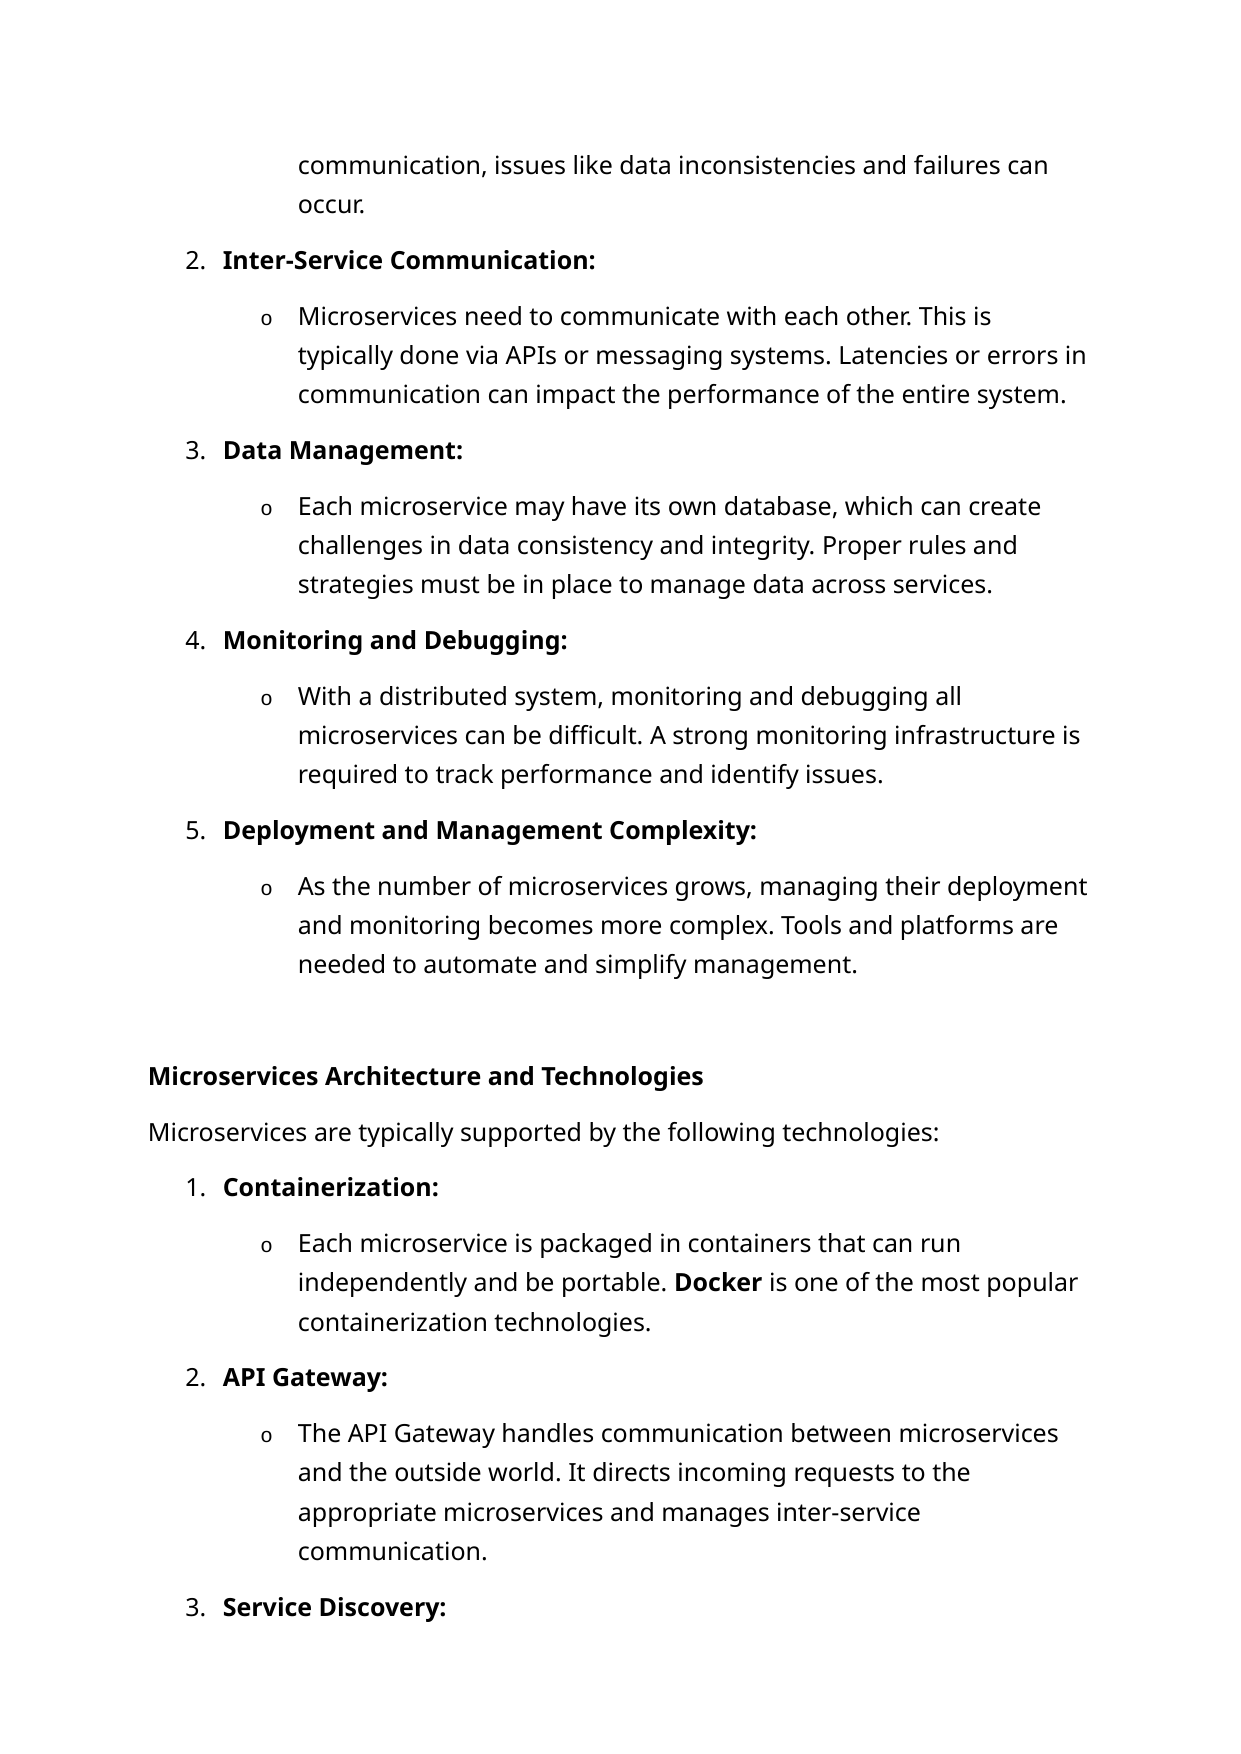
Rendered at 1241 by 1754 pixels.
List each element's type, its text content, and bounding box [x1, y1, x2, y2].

list Each microservice is packaged in containers that can run independently and be portable. Docker is one of the most popular containerization technologies. [260, 1226, 1093, 1338]
list As the number of microservices grows, managing their deployment and monitoring becomes more complex. Tools and platforms are needed to automate and simplify management. [260, 868, 1093, 981]
list Data Management: [185, 433, 1093, 467]
text Microservices Architecture and Technologies [148, 1058, 1093, 1092]
list API Gateway: [185, 1360, 1093, 1394]
list Deployment and Management Complexity: [185, 813, 1093, 847]
list Each microservice may have its own database, which can create challenges in data consistency and integrity. Proper rules and strategies must be in place to manage data across services. [260, 488, 1093, 601]
list Service Discovery: [185, 1589, 1093, 1623]
list Monitoring and Debugging: [185, 623, 1093, 657]
list Containerization: [185, 1170, 1093, 1204]
list Inter-Service Communication: [185, 243, 1093, 277]
list Microservices need to communicate with each other. This is typically done via APIs or messaging systems. Latencies or errors in communication can impact the performance of the entire system. [260, 298, 1093, 411]
list communication, issues like data inconsistencies and failures can occur. [260, 148, 1093, 221]
list With a distributed system, monitoring and debugging all microservices can be difficult. A strong monitoring infrastructure is required to track performance and identify issues. [260, 678, 1093, 791]
text Microservices are typically supported by the following technologies: [148, 1114, 1093, 1148]
list The API Gateway handles communication between microservices and the outside world. It directs incoming requests to the appropriate microservices and manages inter-service communication. [260, 1416, 1093, 1567]
